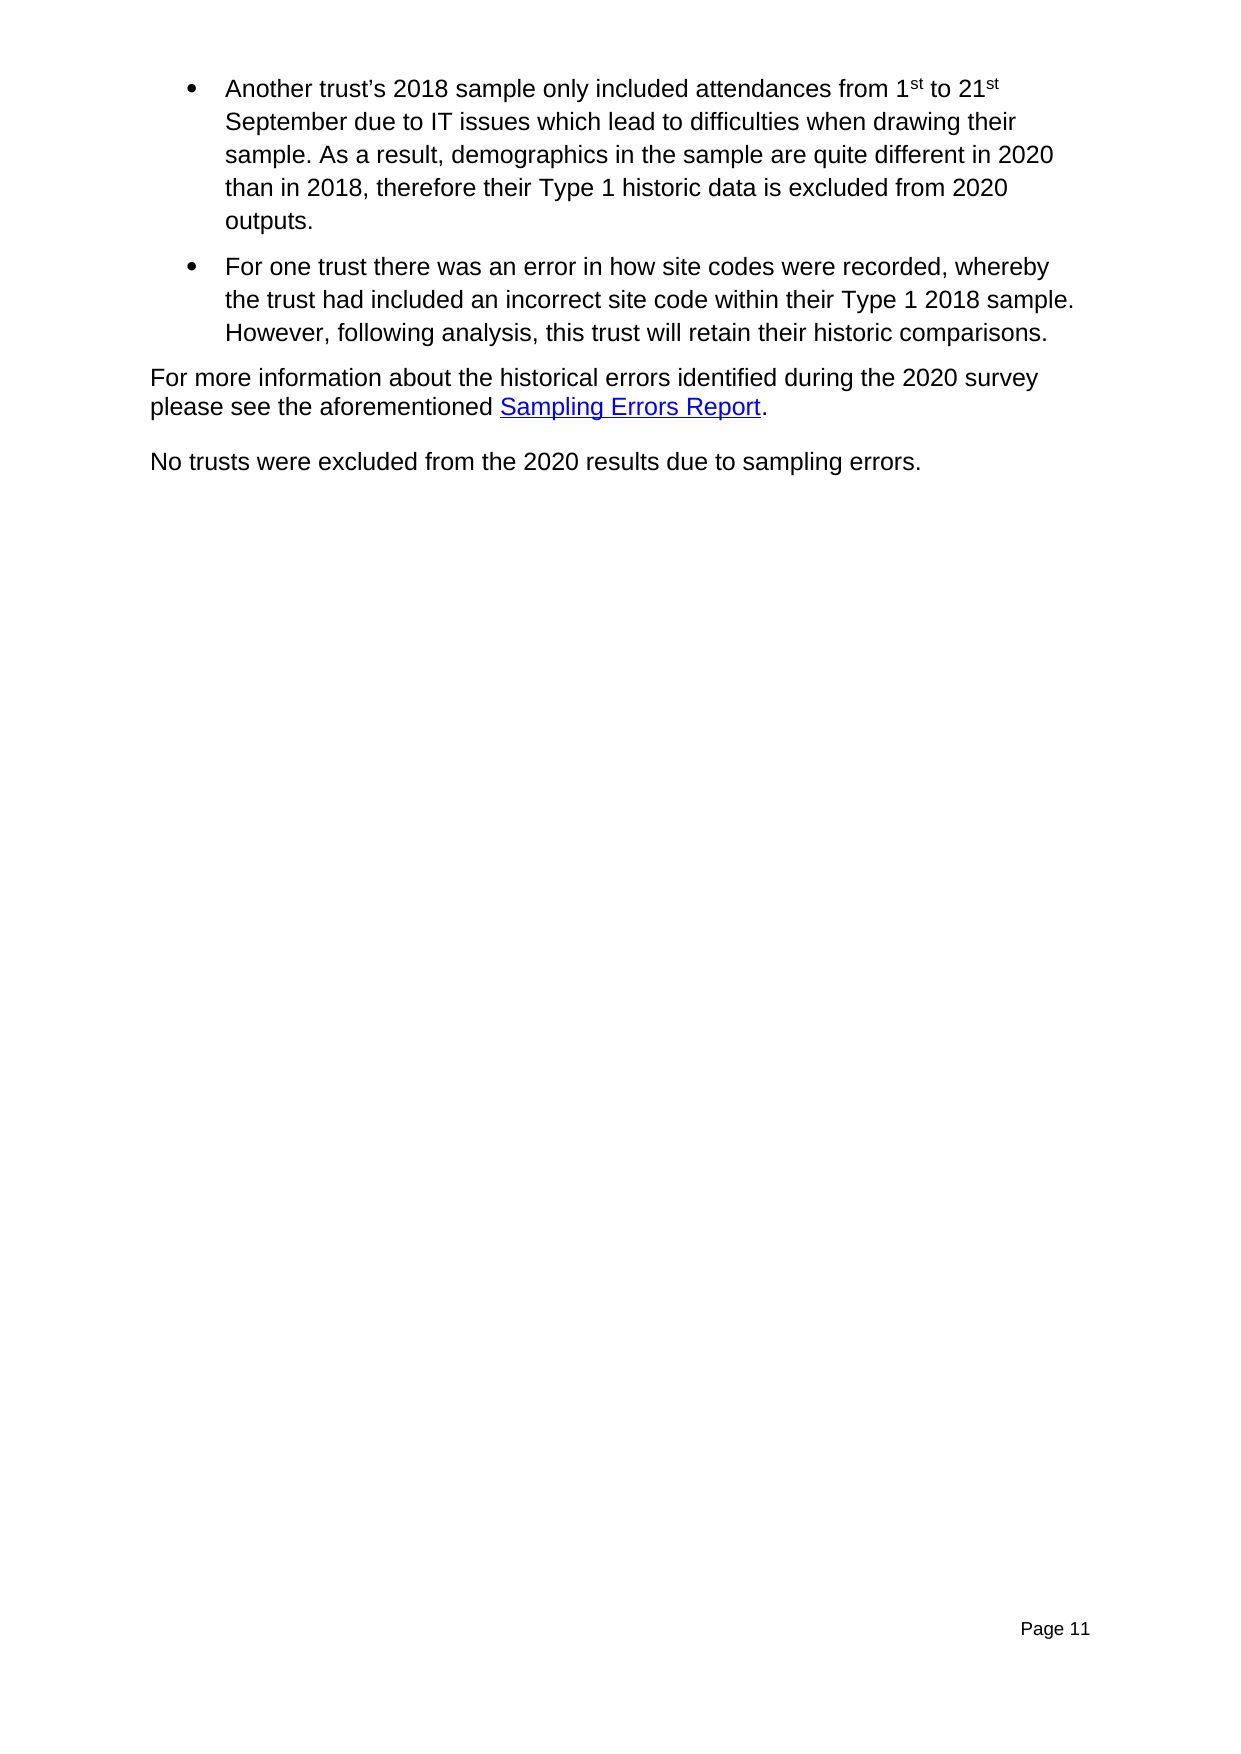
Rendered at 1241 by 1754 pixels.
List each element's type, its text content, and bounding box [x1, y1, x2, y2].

text For more information about the historical errors identified during the 2020 survey please see the aforementioned Sampling Errors Report. [150, 363, 1090, 421]
list Another trust’s 2018 sample only included attendances from 1st to 21st September due to IT issues which lead to difficulties when drawing their sample. As a result, demographics in the sample are quite different in 2020 than in 2018, therefore their Type 1 historic data is excluded from 2020 outputs. [187, 74, 1090, 235]
text No trusts were excluded from the 2020 results due to sampling errors. [150, 447, 1090, 476]
list For one trust there was an error in how site codes were recorded, whereby the trust had included an incorrect site code within their Type 1 2018 sample. However, following analysis, this trust will retain their historic comparisons. [187, 251, 1090, 346]
